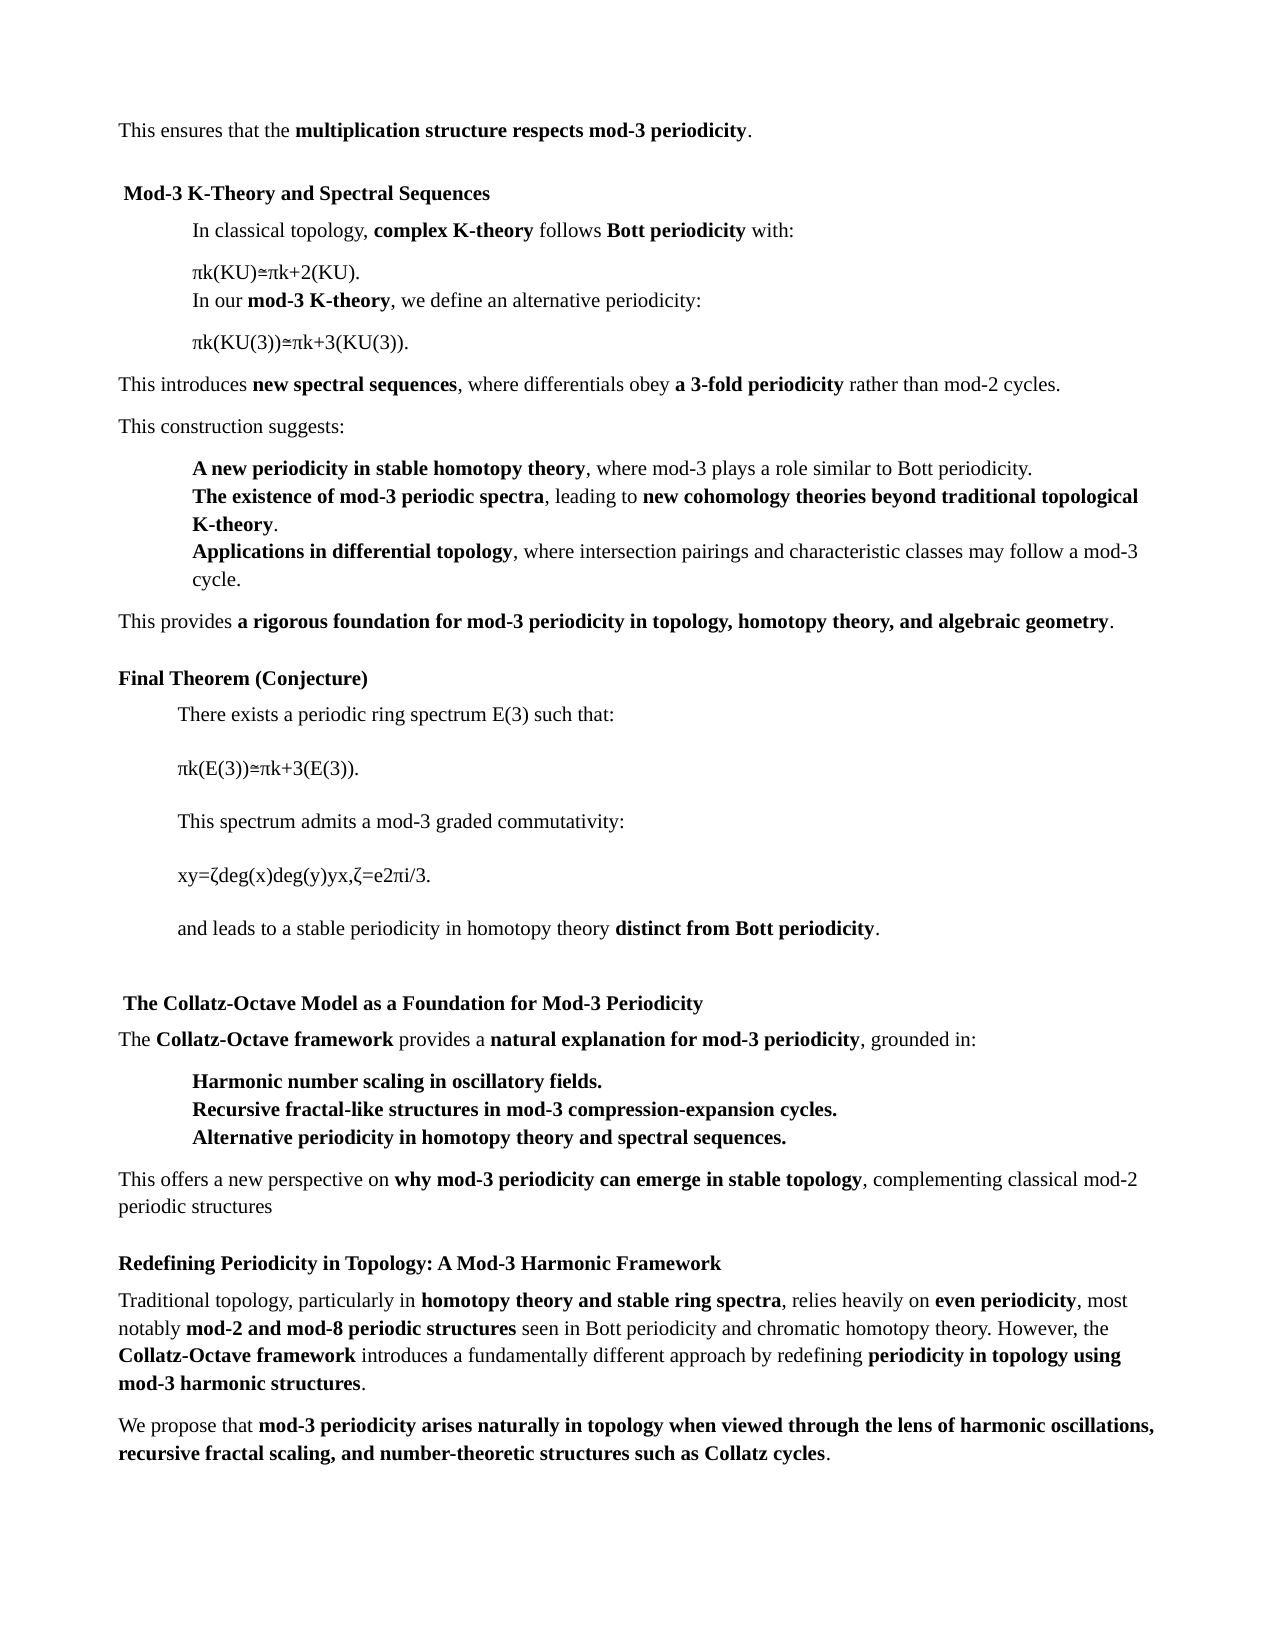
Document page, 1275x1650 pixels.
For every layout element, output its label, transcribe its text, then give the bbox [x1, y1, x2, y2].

text There exists a periodic ring spectrum E(3) such that: [177, 702, 1098, 726]
list In classical topology, complex K-theory follows Bott periodicity with: [162, 218, 1157, 242]
subtitle The Collatz-Octave Model as a Foundation for Mod-3 Periodicity [118, 991, 1157, 1015]
list Applications in differential topology, where intersection pairings and characteristic classes may follow a mod-3 cycle. [162, 539, 1157, 591]
text This ensures that the multiplication structure respects mod-3 periodicity. [118, 118, 1157, 142]
text The Collatz-Octave framework provides a natural explanation for mod-3 periodicity, grounded in: [118, 1027, 1157, 1051]
subtitle Redefining Periodicity in Topology: A Mod-3 Harmonic Framework [118, 1251, 1157, 1275]
subtitle Final Theorem (Conjecture) [118, 666, 1157, 690]
text and leads to a stable periodicity in homotopy theory distinct from Bott periodicity. [177, 916, 1098, 940]
text This introduces new spectral sequences, where differentials obey a 3-fold periodicity rather than mod-2 cycles. [118, 372, 1157, 396]
text Traditional topology, particularly in homotopy theory and stable ring spectra, relies heavily on even periodicity, most notably mod-2 and mod-8 periodic structures seen in Bott periodicity and chromatic homotopy theory. However, the Collatz-Octave framework introduces a fundamentally different approach by redefining periodicity in topology using mod-3 harmonic structures. [118, 1288, 1157, 1395]
list A new periodicity in stable homotopy theory, where mod-3 plays a role similar to Bott periodicity. [162, 456, 1157, 480]
list In our mod-3 K-theory, we define an alternative periodicity: [162, 287, 1157, 312]
list Harmonic number scaling in oscillatory fields. [162, 1069, 1157, 1093]
list πk​(KU(3))≅πk+3​(KU(3)). [162, 330, 1157, 354]
list The existence of mod-3 periodic spectra, leading to new cohomology theories beyond traditional topological K-theory. [162, 484, 1157, 536]
list πk​(KU)≅πk+2​(KU). [162, 260, 1157, 284]
text This construction suggests: [118, 414, 1157, 438]
list Recursive fractal-like structures in mod-3 compression-expansion cycles. [162, 1097, 1157, 1121]
text This offers a new perspective on why mod-3 periodicity can emerge in stable topology, complementing classical mod-2 periodic structures [118, 1167, 1157, 1218]
list Alternative periodicity in homotopy theory and spectral sequences. [162, 1125, 1157, 1149]
text πk​(E(3))≅πk+3​(E(3)). [177, 756, 1098, 780]
text xy=ζdeg(x)deg(y)yx,ζ=e2πi/3. [177, 863, 1098, 887]
text This spectrum admits a mod-3 graded commutativity: [177, 809, 1098, 833]
text We propose that mod-3 periodicity arises naturally in topology when viewed through the lens of harmonic oscillations, recursive fractal scaling, and number-theoretic structures such as Collatz cycles. [118, 1413, 1157, 1464]
text This provides a rigorous foundation for mod-3 periodicity in topology, homotopy theory, and algebraic geometry. [118, 609, 1157, 633]
subtitle Mod-3 K-Theory and Spectral Sequences [118, 181, 1157, 205]
